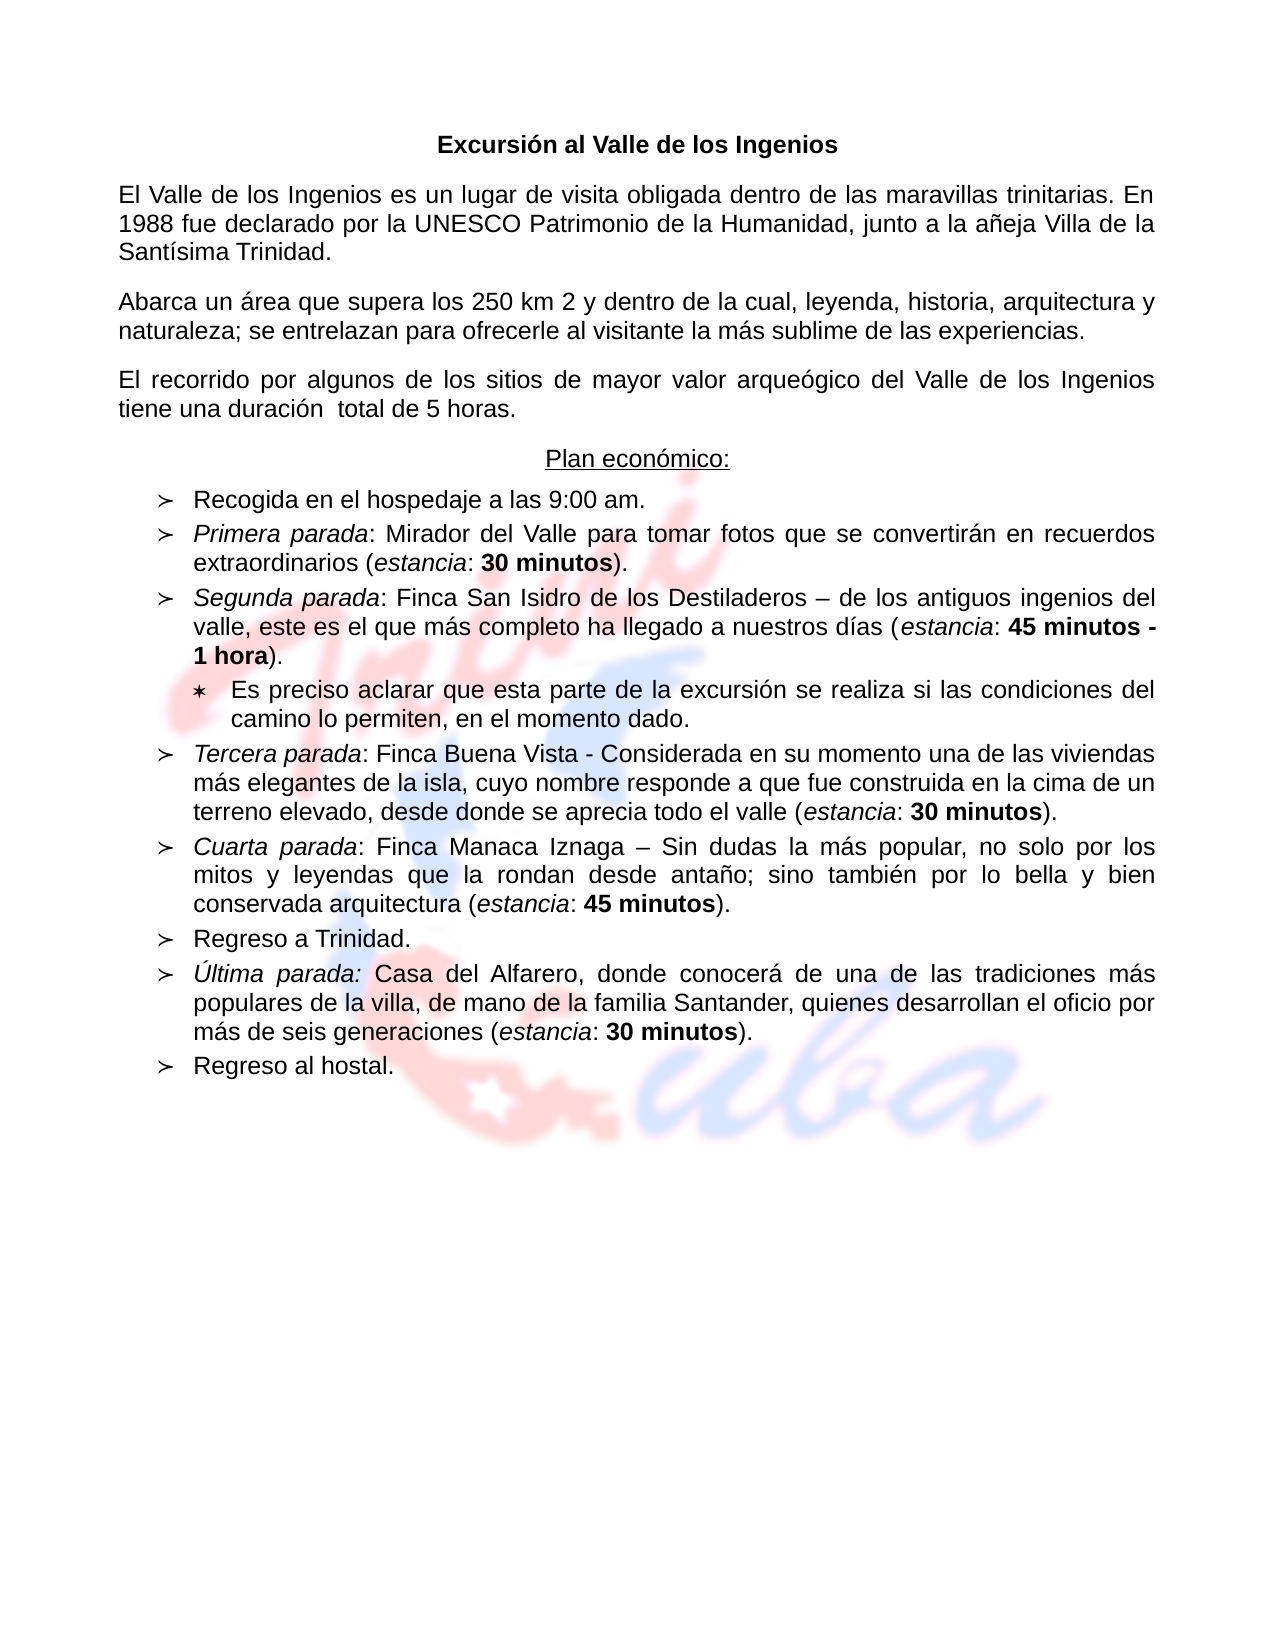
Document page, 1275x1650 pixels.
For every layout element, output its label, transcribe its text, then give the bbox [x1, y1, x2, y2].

text El Valle de los Ingenios es un lugar de visita obligada dentro de las maravillas trinitarias. En 1988 fue declarado por la UNESCO Patrimonio de la Humanidad, junto a la añeja Villa de la Santísima Trinidad. [118, 180, 1157, 266]
text El recorrido por algunos de los sitios de mayor valor arqueógico del Valle de los Ingenios tiene una duración total de 5 horas. [118, 365, 1157, 423]
text Excursión al Valle de los Ingenios [118, 130, 1157, 159]
text Abarca un área que supera los 250 km 2 y dentro de la cual, leyenda, historia, arquitectura y naturaleza; se entrelazan para ofrecerle al visitante la más sublime de las experiencias. [118, 287, 1157, 344]
